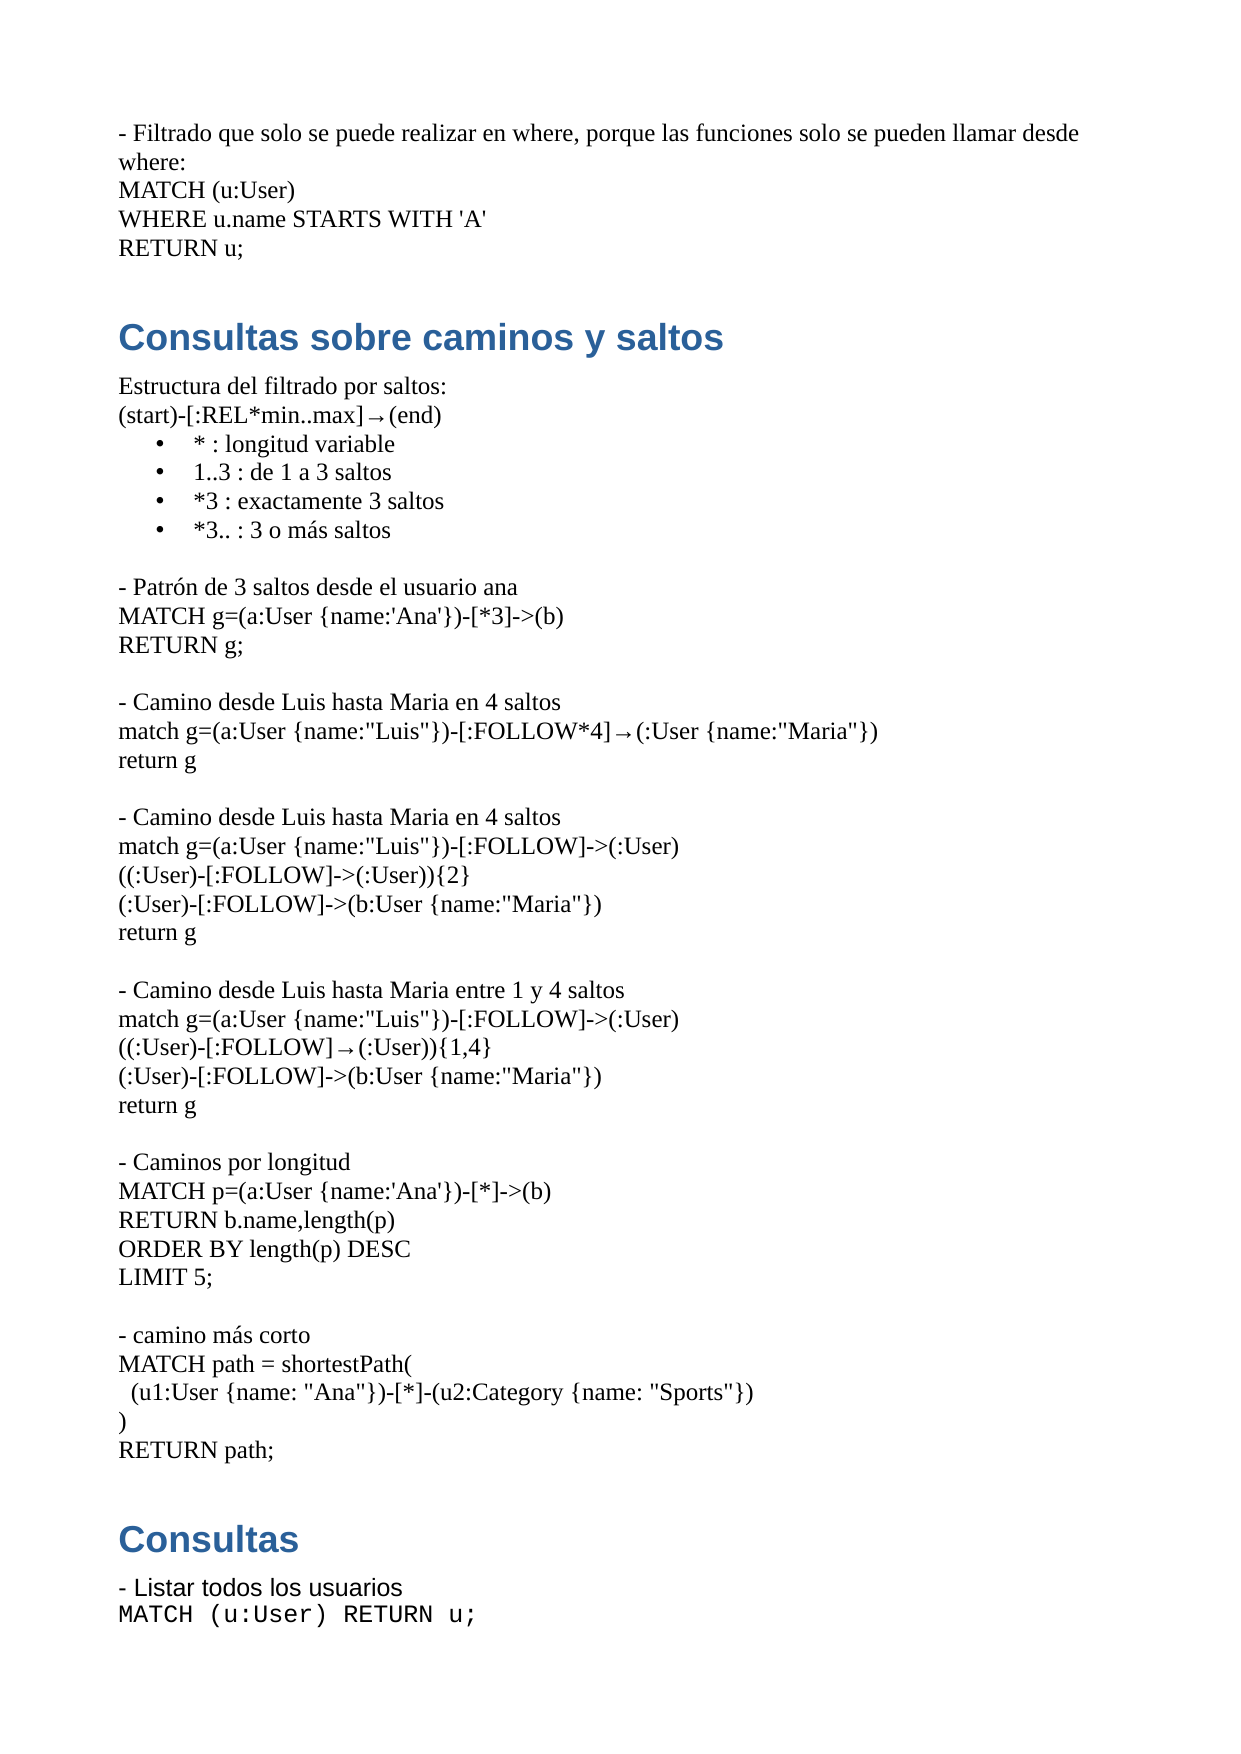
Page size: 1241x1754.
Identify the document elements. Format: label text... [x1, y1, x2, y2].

subtitle Consultas [118, 1517, 1122, 1561]
text return g [118, 745, 1122, 774]
text Estructura del filtrado por saltos: [118, 371, 1122, 400]
text return g [118, 917, 1122, 946]
list *3.. : 3 o más saltos [156, 515, 1122, 544]
text (:User)-[:FOLLOW]->(b:User {name:"Maria"}) [118, 889, 1122, 917]
text ((:User)-[:FOLLOW]->(:User)){2} [118, 860, 1122, 889]
text match g=(a:User {name:"Luis"})-[:FOLLOW*4]→(:User {name:"Maria"}) [118, 716, 1122, 745]
text - Camino desde Luis hasta Maria en 4 saltos [118, 687, 1122, 716]
text RETURN b.name,length(p) [118, 1205, 1122, 1234]
text - Listar todos los usuarios [118, 1573, 1122, 1602]
text MATCH (u:User) RETURN u; [118, 1602, 1122, 1630]
text (start)-[:REL*min..max]→(end) [118, 400, 1122, 429]
text RETURN u; [118, 233, 1122, 262]
text - Caminos por longitud [118, 1147, 1122, 1176]
text (:User)-[:FOLLOW]->(b:User {name:"Maria"}) [118, 1061, 1122, 1090]
text ) [118, 1406, 1122, 1435]
list 1..3 : de 1 a 3 saltos [156, 457, 1122, 486]
text - Camino desde Luis hasta Maria entre 1 y 4 saltos [118, 975, 1122, 1004]
text MATCH g=(a:User {name:'Ana'})-[*3]->(b) [118, 601, 1122, 630]
text - Filtrado que solo se puede realizar en where, porque las funciones solo se pueden llamar desde where: [118, 118, 1122, 176]
text MATCH (u:User) [118, 176, 1122, 204]
text - Patrón de 3 saltos desde el usuario ana [118, 572, 1122, 601]
text MATCH path = shortestPath( [118, 1349, 1122, 1377]
text RETURN g; [118, 630, 1122, 659]
text RETURN path; [118, 1435, 1122, 1464]
text LIMIT 5; [118, 1262, 1122, 1291]
list *3 : exactamente 3 saltos [156, 486, 1122, 515]
text (u1:User {name: "Ana"})-[*]-(u2:Category {name: "Sports"}) [118, 1377, 1122, 1406]
text - camino más corto [118, 1320, 1122, 1349]
text WHERE u.name STARTS WITH 'A' [118, 204, 1122, 233]
text ((:User)-[:FOLLOW]→(:User)){1,4} [118, 1032, 1122, 1061]
text return g [118, 1090, 1122, 1119]
text match g=(a:User {name:"Luis"})-[:FOLLOW]->(:User) [118, 1004, 1122, 1032]
text MATCH p=(a:User {name:'Ana'})-[*]->(b) [118, 1176, 1122, 1205]
list * : longitud variable [156, 429, 1122, 457]
text - Camino desde Luis hasta Maria en 4 saltos [118, 802, 1122, 831]
subtitle Consultas sobre caminos y saltos [118, 316, 1122, 359]
text match g=(a:User {name:"Luis"})-[:FOLLOW]->(:User) [118, 831, 1122, 860]
text ORDER BY length(p) DESC [118, 1234, 1122, 1262]
